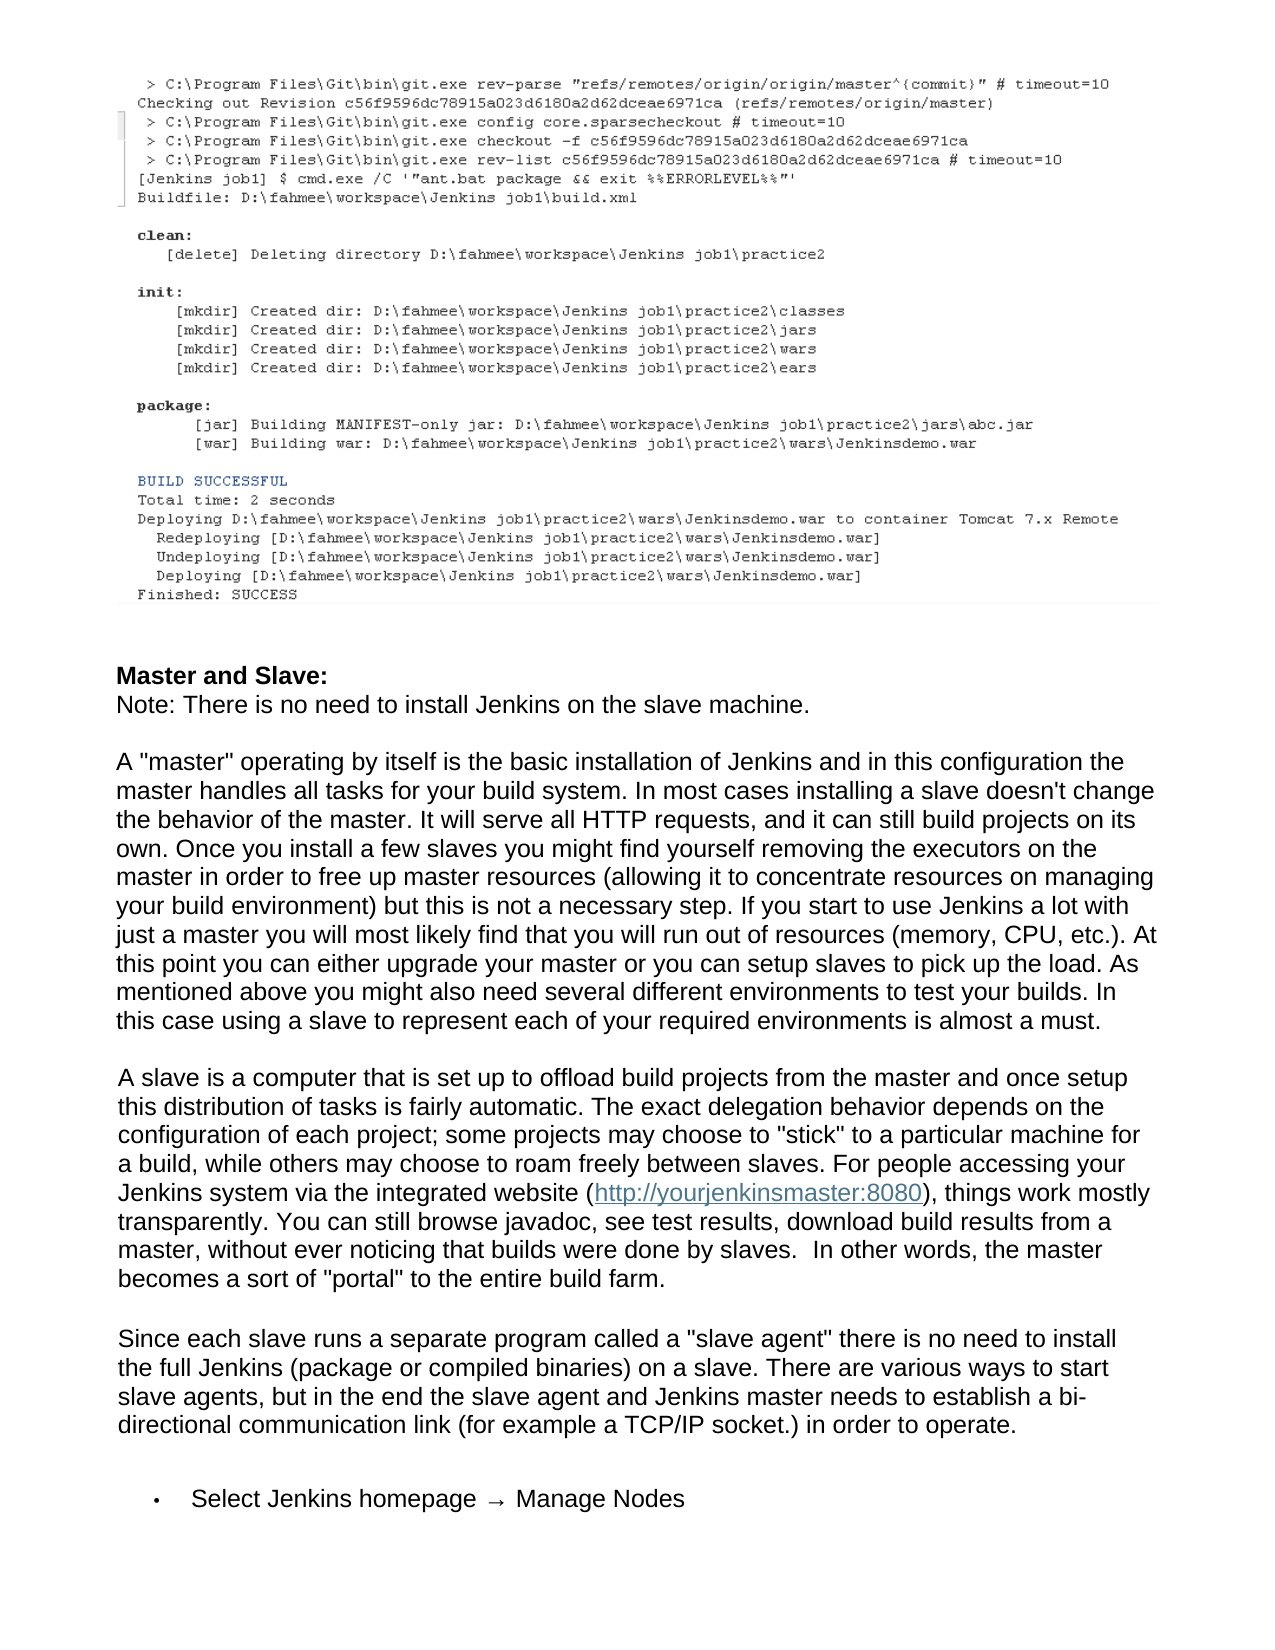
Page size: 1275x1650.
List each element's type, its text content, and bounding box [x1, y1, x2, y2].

text A slave is a computer that is set up to offload build projects from the master and once setup this distribution of tasks is fairly automatic. The exact delegation behavior depends on the configuration of each project; some projects may choose to "stick" to a particular machine for a build, while others may choose to roam freely between slaves. For people accessing your Jenkins system via the integrated website (http://yourjenkinsmaster:8080), things work mostly transparently. You can still browse javadoc, see test results, download build results from a master, without ever noticing that builds were done by slaves. In other words, the master becomes a sort of "portal" to the entire build farm. [118, 1063, 1159, 1293]
text Note: There is no need to install Jenkins on the slave machine. [116, 690, 1159, 719]
picture [117, 77, 1159, 604]
text A "master" operating by itself is the basic installation of Jenkins and in this configuration the master handles all tasks for your build system. In most cases installing a slave doesn't change the behavior of the master. It will serve all HTTP requests, and it can still build projects on its own. Once you install a few slaves you might find yourself removing the executors on the master in order to free up master resources (allowing it to concentrate resources on managing your build environment) but this is not a necessary step. If you start to use Jenkins a lot with just a master you will most likely find that you will run out of resources (memory, CPU, etc.). At this point you can either upgrade your master or you can setup slaves to pick up the load. As mentioned above you might also need several different environments to test your builds. In this case using a slave to represent each of your required environments is almost a must. [116, 747, 1159, 1035]
text Since each slave runs a separate program called a "slave agent" there is no need to install the full Jenkins (package or compiled binaries) on a slave. There are various ways to start slave agents, but in the end the slave agent and Jenkins master needs to establish a bi-directional communication link (for example a TCP/IP socket.) in order to operate. [118, 1324, 1159, 1439]
text Master and Slave: [116, 661, 1159, 690]
list Select Jenkins homepage → Manage Nodes [153, 1484, 1159, 1512]
